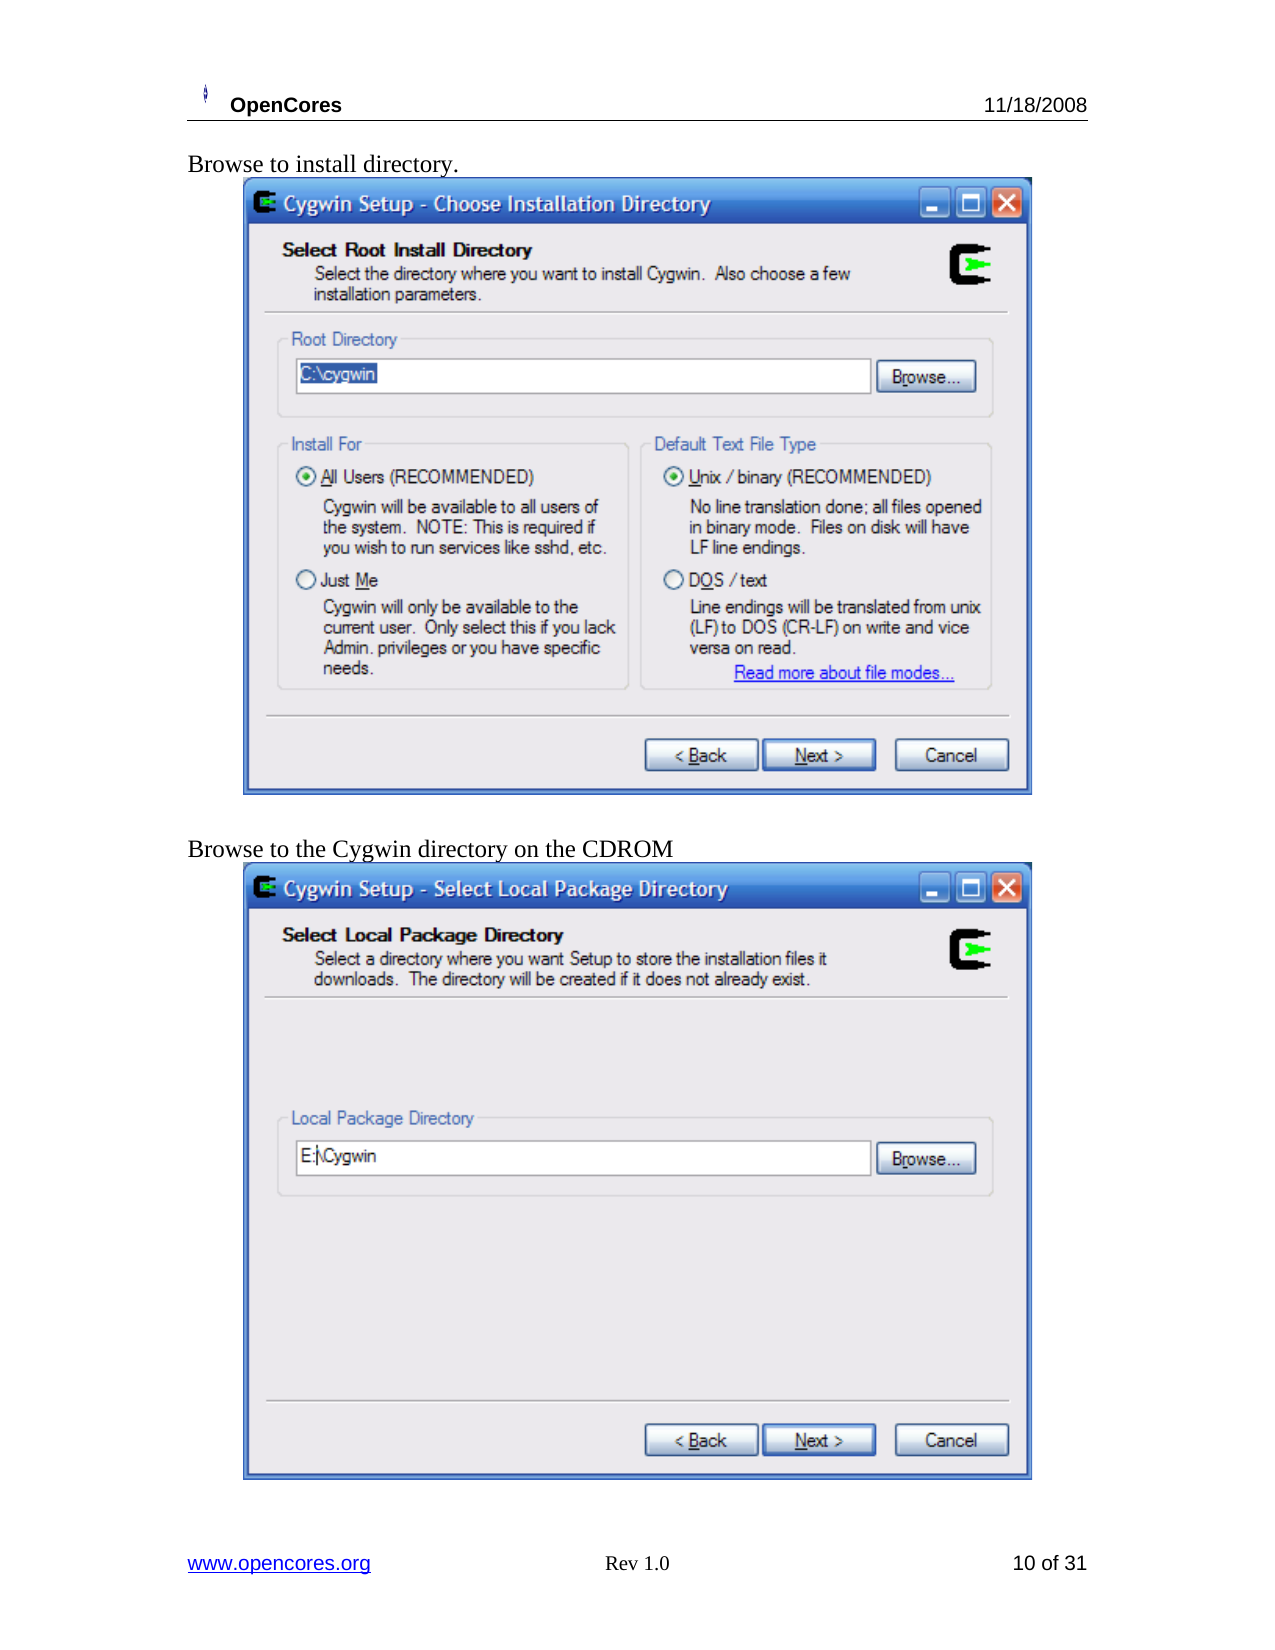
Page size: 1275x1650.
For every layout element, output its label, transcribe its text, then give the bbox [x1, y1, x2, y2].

text Browse to the Cygwin directory on the CDROM [187, 835, 1088, 863]
picture [243, 177, 1033, 795]
text Browse to install directory. [187, 150, 1088, 178]
picture [243, 862, 1033, 1480]
